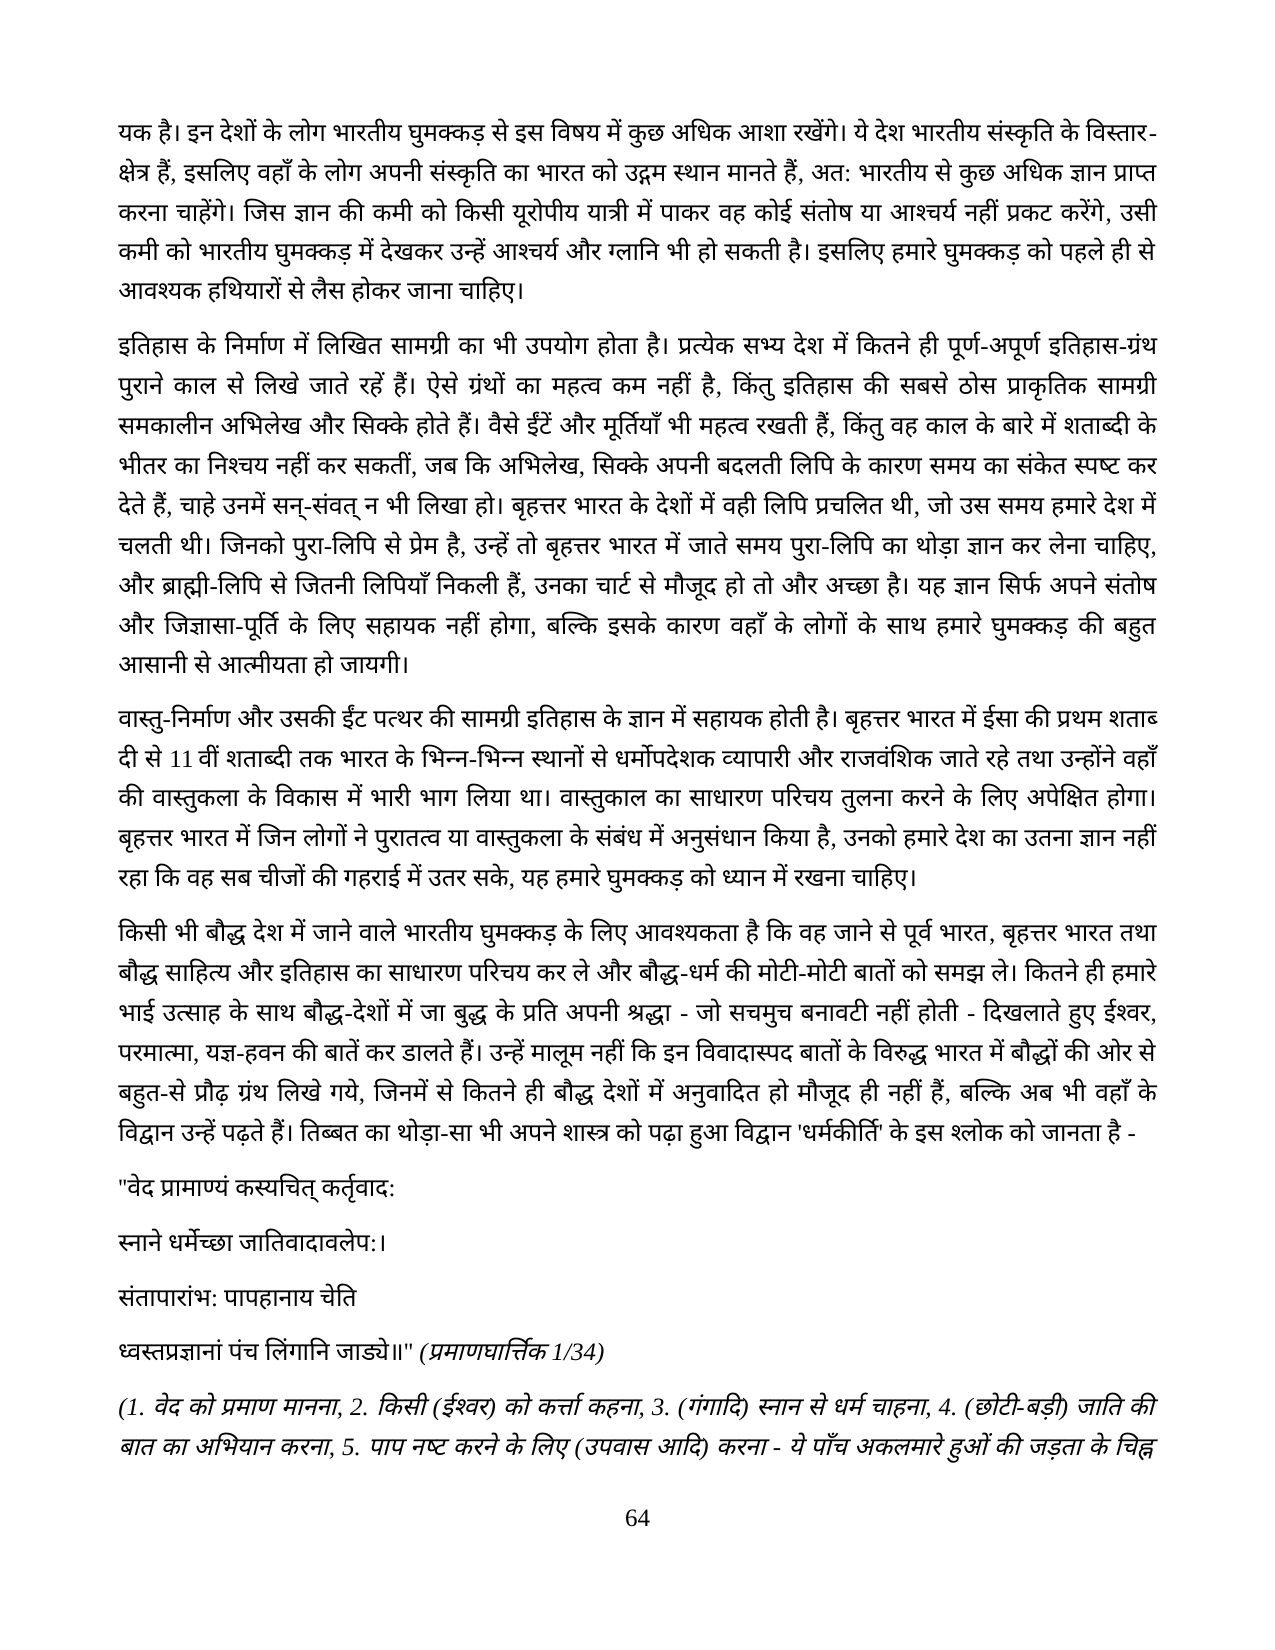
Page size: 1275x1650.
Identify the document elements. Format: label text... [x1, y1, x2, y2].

text वास्‍तु-निर्माण और उसकी ईंट पत्‍थर की सामग्री इतिहास के ज्ञान में सहायक होती है। बृहत्तर भारत में ईसा की प्रथम शताब्‍दी से 11वीं शताब्‍दी तक भारत के भिन्‍न-भिन्‍न स्थानों से धर्मोपदेशक व्‍यापारी और राजवंशिक जाते रहे तथा उन्‍होंने वहाँ की वास्‍तुकला के विकास में भारी भाग लिया था। वास्‍तुकाल का साधारण परिचय तुलना करने के लिए अपेक्षित होगा। बृहत्तर भारत में जिन लोगों ने पुरातत्‍व या वास्‍तुकला के संबंध में अनुसंधान किया है, उनको हमारे देश का उतना ज्ञान नहीं रहा कि वह सब चीजों की गहराई में उतर सके, यह हमारे घुमक्कड़ को ध्‍यान में रखना चाहिए। [118, 704, 1157, 897]
text ध्वस्‍तप्रज्ञानां पंच लिंगानि जाड्ये॥'' (प्रमाणघार्त्तिक 1/34) [118, 1337, 1157, 1371]
text किसी भी बौद्ध देश में जाने वाले भारतीय घुमक्कड़ के लिए आवश्‍यकता है कि वह जाने से पूर्व भारत, बृहत्तर भारत तथा बौद्ध साहित्‍य और इतिहास का साधारण परिचय कर ले और बौद्ध-धर्म की मोटी-मोटी बातों को समझ ले। कितने ही हमारे भाई उत्‍साह के साथ बौद्ध-देशों में जा बुद्ध के प्रति अपनी श्रद्धा - जो सचमुच बनावटी नहीं होती - दिखलाते हुए ईश्‍वर, परमात्‍मा, यज्ञ-हवन की बातें कर डालते हैं। उन्‍हें मालूम नहीं कि इन विवादास्‍पद बातों के विरुद्ध भारत में बौद्धों की ओर से बहुत-से प्रौढ़ ग्रंथ लिखे गये, जिनमें से कितने ही बौद्ध देशों में अनुवादित हो मौजूद ही नहीं हैं, बल्कि अब भी वहाँ के विद्वान उन्‍हें पढ़ते हैं। तिब्बत का थोड़ा-सा भी अपने शास्‍त्र को पढ़ा हुआ विद्वान 'धर्मकीर्ति' के इस श्‍लोक को जानता है - [118, 918, 1157, 1152]
text स्नाने धर्मेच्‍छा जातिवादावलेप:। [118, 1228, 1157, 1261]
text इतिहास के निर्माण में लिखित सामग्री का भी उपयोग होता है। प्रत्‍येक सभ्‍य देश में कितने ही पूर्ण-अपूर्ण इतिहास-ग्रंथ पुराने काल से लिखे जाते रहें हैं। ऐसे ग्रंथों का महत्‍व कम नहीं है, किंतु इतिहास की सबसे ठोस प्राकृतिक सामग्री समकालीन अभिलेख और सिक्‍के होते हैं। वैसे ईंटें और मूर्तियाँ भी महत्‍व रखती हैं, किंतु वह काल के बारे में शताब्‍दी के भीतर का निश्‍चय नहीं कर सकतीं, जब कि अभिलेख, सिक्‍के अपनी बदलती लिपि के कारण समय का संकेत स्‍पष्‍ट कर देते हैं, चाहे उनमें सन्-संवत् न भी लिखा हो। बृहत्तर भारत के देशों में वही लिपि प्रचलित थी, जो उस समय हमारे देश में चलती थी। जिनको पुरा-लिपि से प्रेम है, उन्‍हें तो बृहत्तर भारत में जाते समय पुरा-लिपि का थोड़ा ज्ञान कर लेना चाहिए, और ब्राह्मी-लिपि से जितनी लिपियाँ निकली हैं, उनका चार्ट से मौजूद हो तो और अच्छा है। यह ज्ञान सिर्फ अपने संतोष और जिज्ञासा-पूर्ति के लिए सहायक नहीं होगा, बल्कि इसके कारण वहाँ के लोगों के साथ हमारे घुमक्कड़ की बहुत आसानी से आत्‍मीयता हो जायगी। [118, 331, 1157, 683]
text (1. वेद को प्रमाण मानना, 2. किसी (ईश्‍वर) को कर्त्ता कहना, 3. (गंगादि) स्नान से धर्म चाहना, 4. (छोटी-बड़ी) जाति की बात का अभियान करना, 5. पाप नष्‍ट करने के लिए (उपवास आदि) करना - ये पाँच अकलमारे हुओं की जड़ता के चिह्न [118, 1392, 1157, 1466]
text नए देश में जो बातें सबसे पहले हमारा ध्‍यान आकृष्‍ट करती हैं, उनके बारे में हम कह चुके। लेकिन देश के ज्ञान के लिए आँखों से देखी जाने वाली बातें ही पर्याप्‍त नहीं हैं। हरेक देश और समाज सदियों-सहस्राब्दियों के विकाश का परिणाम है। इसलिए वहाँ के इतिहास के बारे में भी कुछ ज्ञान होना चाहिए। यदि वह ऐसा देश है, जहाँ की प्रचलित या धार्मिक भाषा का घुमक्कड़ तो परिचय है, तो उसे वहाँ के इतिहास और ऐतिहासिक सामग्री को विशेष ध्‍यान से देखना होगा। सुमात्रा, जावा, बाली, मलाया, बर्मा, स्‍याम और कंबोज में जाने वाले भारतीय घुमक्कड़ को तो इस तरफ अधिक ध्‍यान देना बहुत आवश्‍यक है। इन देशों के लोग भारतीय घुमक्कड़ से इस विषय में कुछ अधिक आशा रखेंगे। ये देश भारतीय संस्‍कृति के विस्‍तार-क्षेत्र हैं, इसलिए वहाँ के लोग अपनी संस्‍कृति का भारत को उद्गम स्‍थान मानते हैं, अत: भारतीय से कुछ अधिक ज्ञान प्राप्‍त करना चाहेंगे। जिस ज्ञान की कमी को किसी यूरोपीय यात्री में पाकर वह कोई संतोष या आश्‍चर्य नहीं प्रकट करेंगे, उसी कमी को भारतीय घुमक्कड़ में देखकर उन्‍हें आश्‍चर्य और ग्‍लानि भी हो सकती है। इसलिए हमारे घुमक्कड़ को पहले ही से आवश्‍यक हथियारों से लैस होकर जाना चाहिए। [118, 118, 1157, 310]
text संतापारांभ: पापहानाय चेति [118, 1283, 1157, 1316]
text ''वेद प्रामाण्यं कस्‍यचित् कर्तृवाद: [118, 1173, 1157, 1207]
